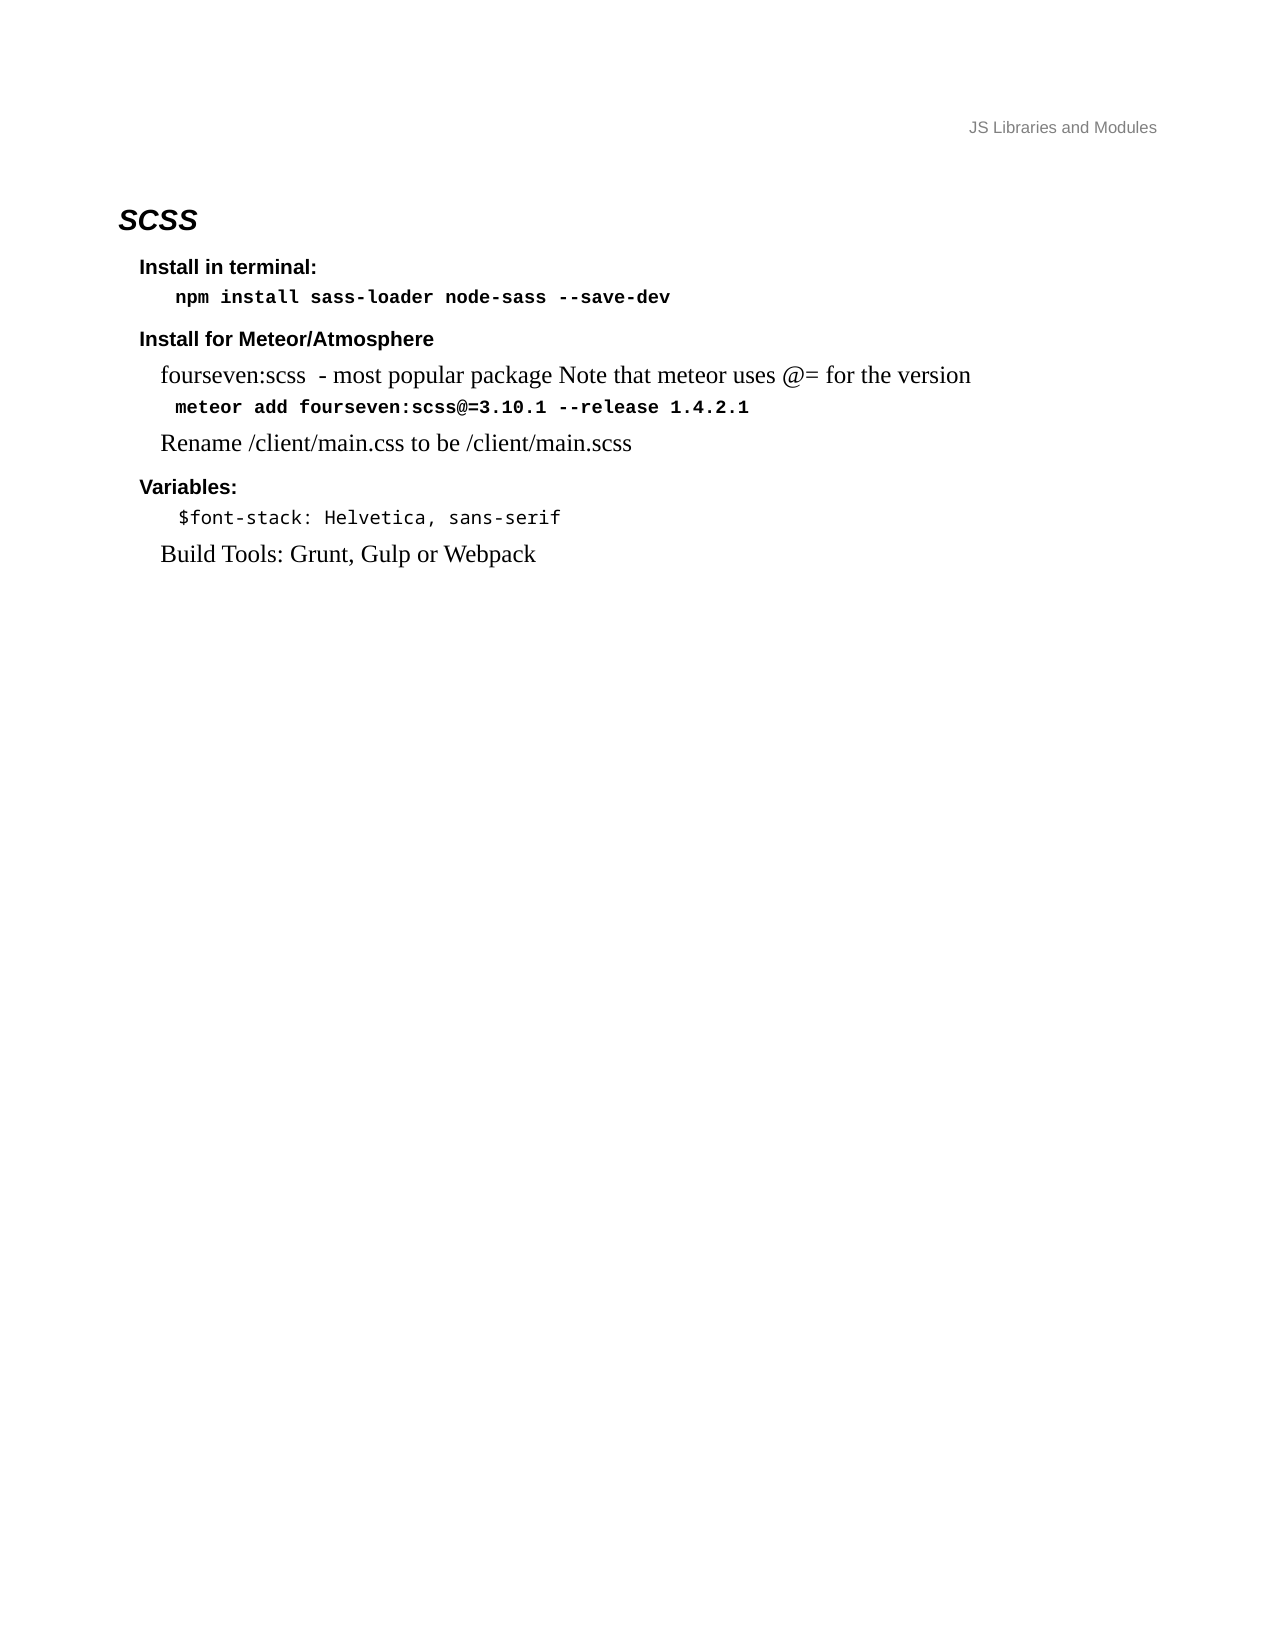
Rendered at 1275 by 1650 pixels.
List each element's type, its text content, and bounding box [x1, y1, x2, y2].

subtitle Install in terminal: [139, 255, 1157, 279]
subtitle Install for Meteor/Atmosphere [139, 327, 1157, 351]
text $font-stack: Helvetica, sans-serif [178, 504, 1157, 530]
text meteor add fourseven:scss@=3.10.1 --release 1.4.2.1 [175, 397, 1157, 419]
text npm install sass-loader node-sass --save-dev [175, 288, 1157, 309]
text fourseven:scss - most popular package Note that meteor uses @= for the version [160, 360, 1157, 388]
subtitle Variables: [139, 474, 1157, 498]
text Rename /client/main.css to be /client/main.scss [160, 428, 1157, 456]
subtitle SCSS [118, 203, 1157, 237]
text Build Tools: Grunt, Gulp or Webpack [160, 539, 1157, 568]
